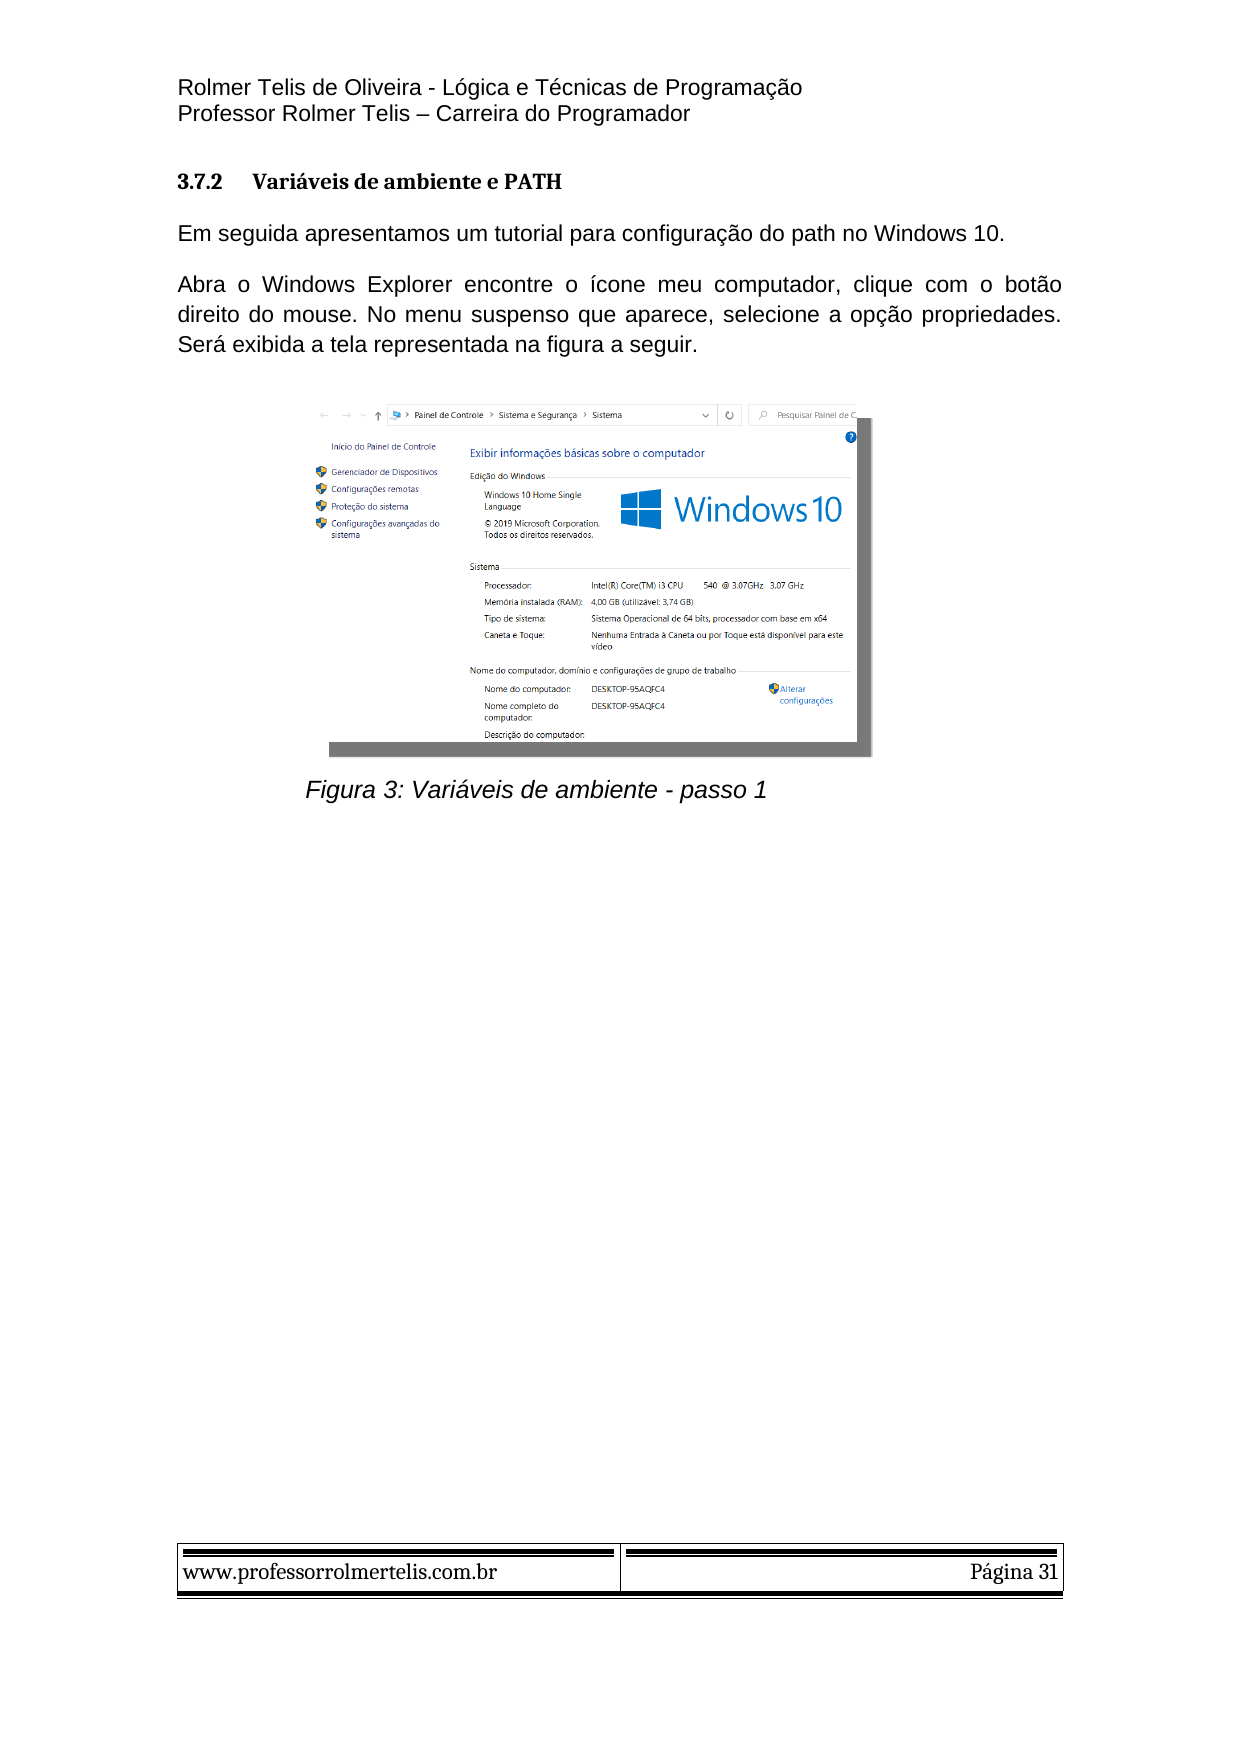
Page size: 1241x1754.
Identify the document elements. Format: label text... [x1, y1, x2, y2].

text Abra o Windows Explorer encontre o ícone meu computador, clique com o botão direito do mouse. No menu suspenso que aparece, selecione a opção propriedades. Será exibida a tela representada na figura a seguir. [177, 271, 1063, 357]
text Figura 3: Variáveis de ambiente - passo 1 [305, 415, 864, 804]
subtitle Variáveis de ambiente e PATH [177, 168, 1063, 195]
picture [313, 402, 857, 742]
text Em seguida apresentamos um tutorial para configuração do path no Windows 10. [177, 219, 1063, 246]
